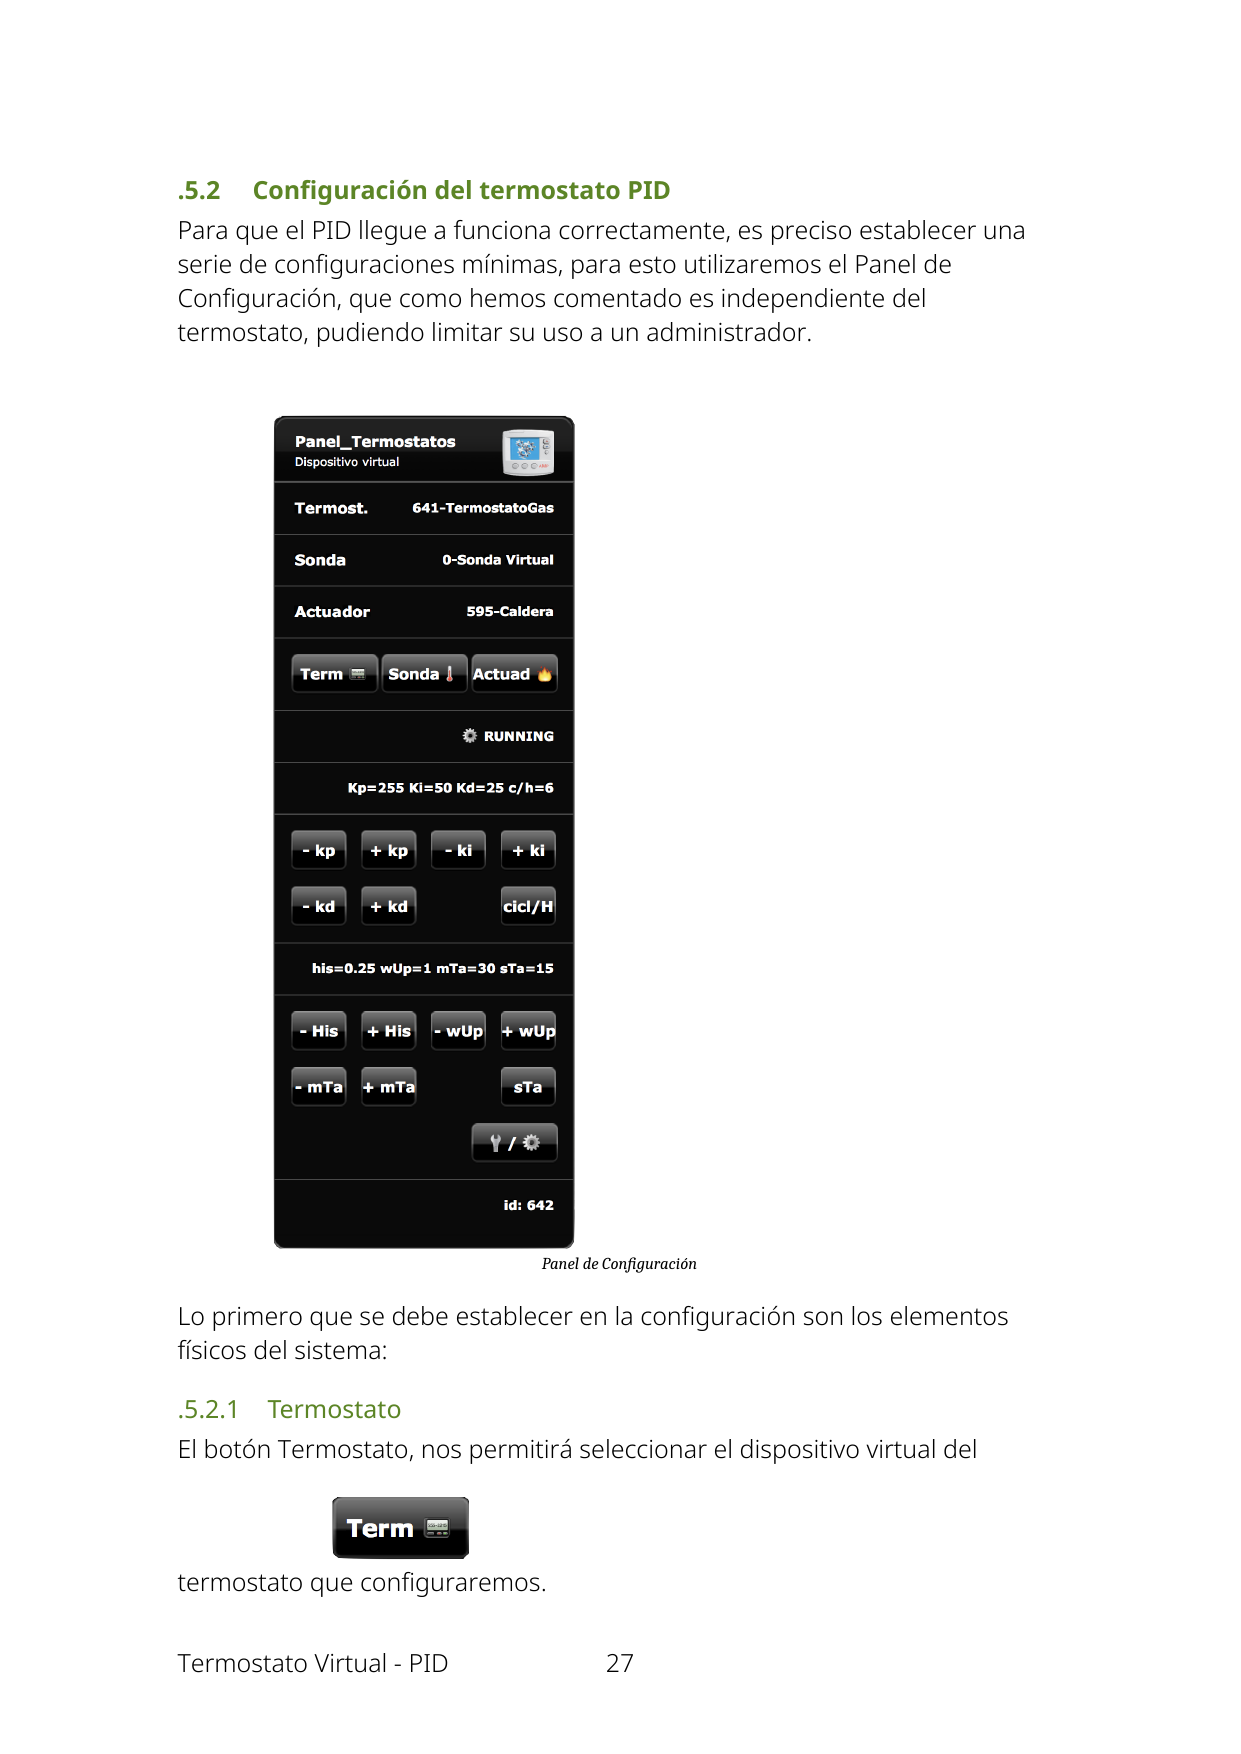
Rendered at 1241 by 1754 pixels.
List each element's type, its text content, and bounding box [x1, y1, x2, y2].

picture [268, 412, 579, 1255]
text El botón Termostato, nos permitirá seleccionar el dispositivo virtual del termostato que configuraremos. [177, 1432, 1063, 1599]
subtitle Configuración del termostato PID [177, 173, 1063, 207]
text Lo primero que se debe establecer en la configuración son los elementos físicos del sistema: [177, 1298, 1063, 1366]
list Panel de Configuración [177, 425, 1063, 1273]
text Para que el PID llegue a funciona correctamente, es preciso establecer una serie de configuraciones mínimas, para esto utilizaremos el Panel de Configuración, que como hemos comentado es independiente del termostato, pudiendo limitar su uso a un administrador. [177, 213, 1063, 349]
subtitle Termostato [177, 1391, 1063, 1426]
picture [327, 1493, 474, 1565]
